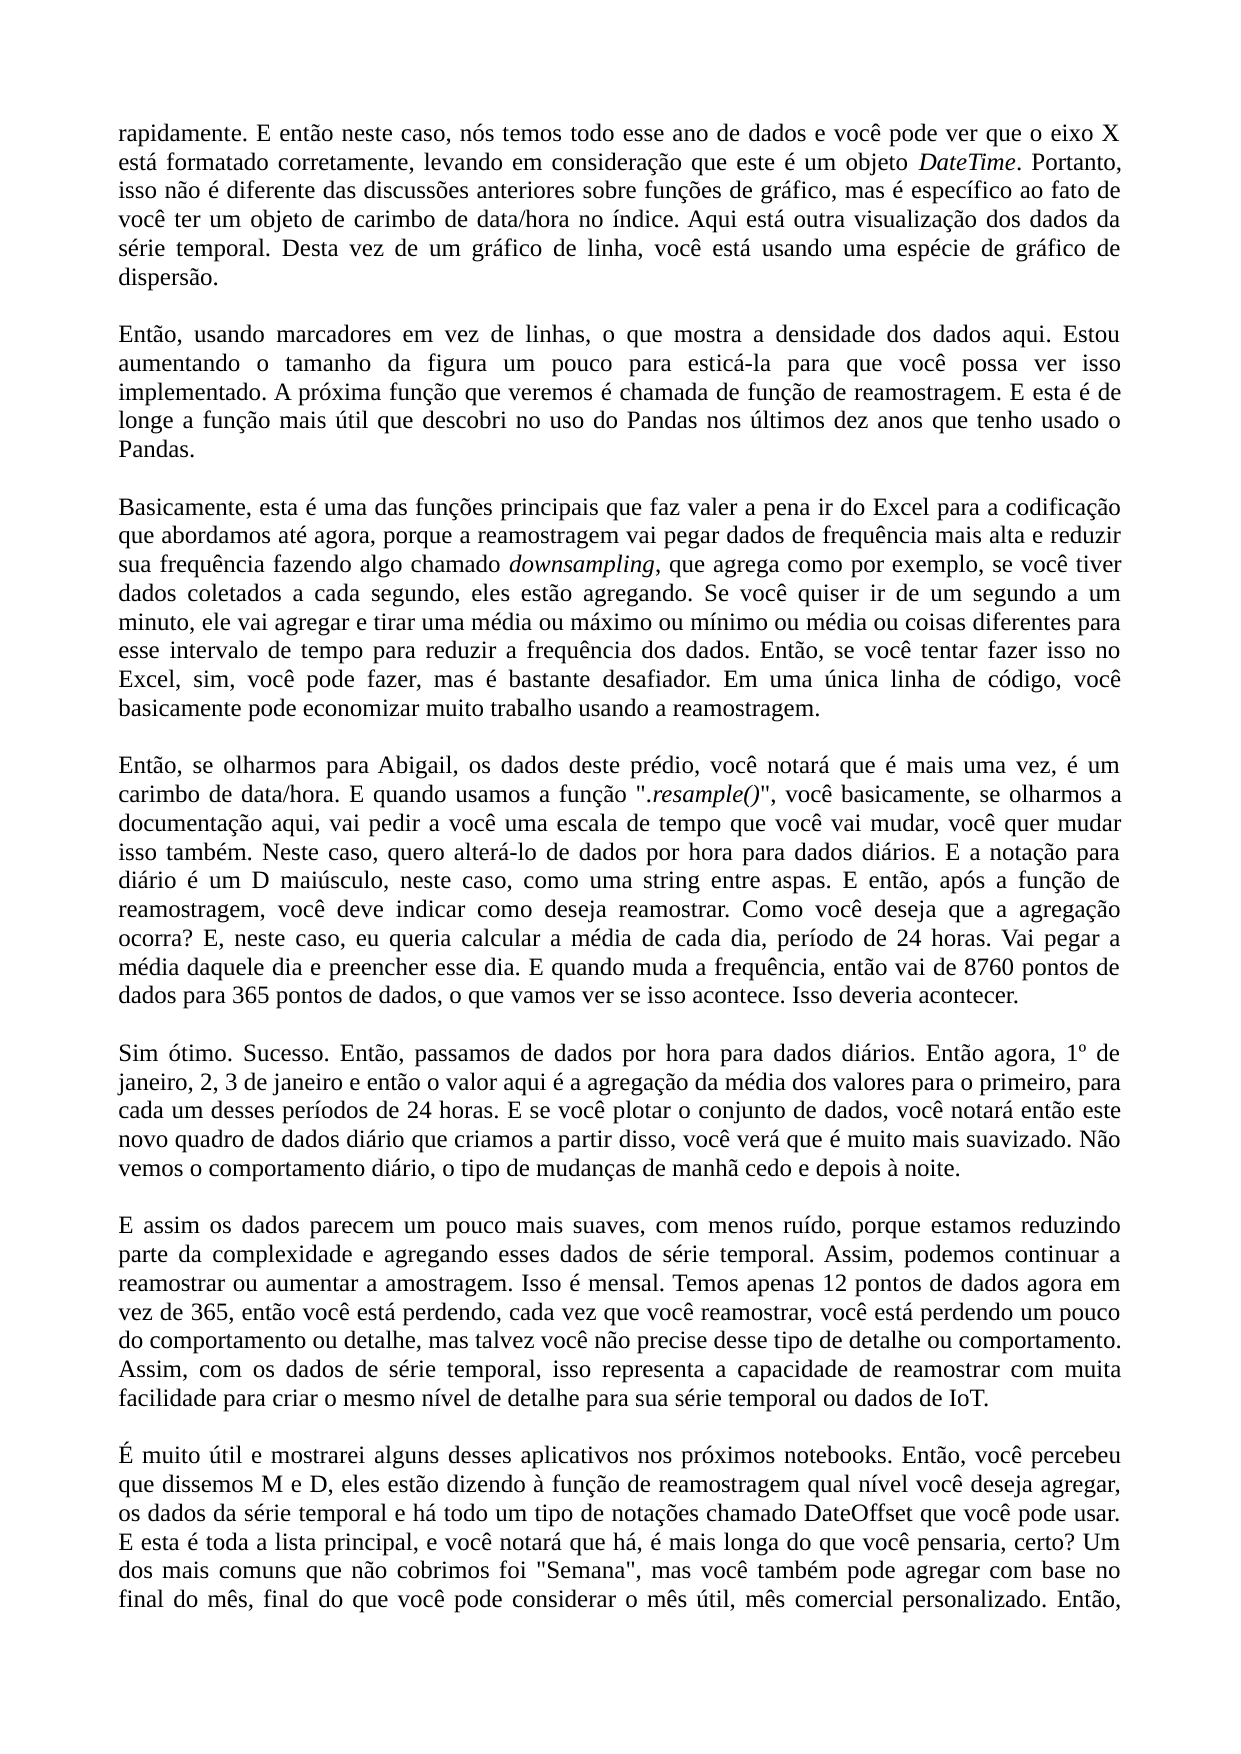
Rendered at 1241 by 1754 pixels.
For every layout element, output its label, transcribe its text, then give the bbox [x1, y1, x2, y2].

text Assim, com os dados de série temporal, isso representa a capacidade de reamostrar com muita facilidade para criar o mesmo nível de detalhe para sua série temporal ou dados de IoT. [118, 1354, 1122, 1412]
text É muito útil e mostrarei alguns desses aplicativos nos próximos notebooks. Então, você percebeu que dissemos M e D, eles estão dizendo à função de reamostragem qual nível você deseja agregar, os dados da série temporal e há todo um tipo de notações chamado DateOffset que você pode usar. E esta é toda a lista principal, e você notará que há, é mais longa do que você pensaria, certo? Um dos mais comuns que não cobrimos foi "Semana", mas você também pode agregar com base no final do mês, final do que você pode considerar o mês útil, mês comercial personalizado. Então, [118, 1441, 1122, 1613]
text Então, usando marcadores em vez de linhas, o que mostra a densidade dos dados aqui. Estou aumentando o tamanho da figura um pouco para esticá-la para que você possa ver isso implementado. A próxima função que veremos é chamada de função de reamostragem. E esta é de longe a função mais útil que descobri no uso do Pandas nos últimos dez anos que tenho usado o Pandas. [118, 319, 1122, 463]
text Basicamente, esta é uma das funções principais que faz valer a pena ir do Excel para a codificação que abordamos até agora, porque a reamostragem vai pegar dados de frequência mais alta e reduzir sua frequência fazendo algo chamado downsampling, que agrega como por exemplo, se você tiver dados coletados a cada segundo, eles estão agregando. Se você quiser ir de um segundo a um minuto, ele vai agregar e tirar uma média ou máximo ou mínimo ou média ou coisas diferentes para esse intervalo de tempo para reduzir a frequência dos dados. Então, se você tentar fazer isso no Excel, sim, você pode fazer, mas é bastante desafiador. Em uma única linha de código, você basicamente pode economizar muito trabalho usando a reamostragem. [118, 492, 1122, 722]
text Então, se olharmos para Abigail, os dados deste prédio, você notará que é mais uma vez, é um carimbo de data/hora. E quando usamos a função ".resample()", você basicamente, se olharmos a documentação aqui, vai pedir a você uma escala de tempo que você vai mudar, você quer mudar isso também. Neste caso, quero alterá-lo de dados por hora para dados diários. E a notação para diário é um D maiúsculo, neste caso, como uma string entre aspas. E então, após a função de reamostragem, você deve indicar como deseja reamostrar. Como você deseja que a agregação ocorra? E, neste caso, eu queria calcular a média de cada dia, período de 24 horas. Vai pegar a média daquele dia e preencher esse dia. E quando muda a frequência, então vai de 8760 pontos de dados para 365 pontos de dados, o que vamos ver se isso acontece. Isso deveria acontecer. [118, 751, 1122, 1009]
text E assim os dados parecem um pouco mais suaves, com menos ruído, porque estamos reduzindo parte da complexidade e agregando esses dados de série temporal. Assim, podemos continuar a reamostrar ou aumentar a amostragem. Isso é mensal. Temos apenas 12 pontos de dados agora em vez de 365, então você está perdendo, cada vez que você reamostrar, você está perdendo um pouco do comportamento ou detalhe, mas talvez você não precise desse tipo de detalhe ou comportamento. [118, 1211, 1122, 1354]
text rapidamente. E então neste caso, nós temos todo esse ano de dados e você pode ver que o eixo X está formatado corretamente, levando em consideração que este é um objeto DateTime. Portanto, isso não é diferente das discussões anteriores sobre funções de gráfico, mas é específico ao fato de você ter um objeto de carimbo de data/hora no índice. Aqui está outra visualização dos dados da série temporal. Desta vez de um gráfico de linha, você está usando uma espécie de gráfico de dispersão. [118, 118, 1122, 291]
text Sim ótimo. Sucesso. Então, passamos de dados por hora para dados diários. Então agora, 1º de janeiro, 2, 3 de janeiro e então o valor aqui é a agregação da média dos valores para o primeiro, para cada um desses períodos de 24 horas. E se você plotar o conjunto de dados, você notará então este novo quadro de dados diário que criamos a partir disso, você verá que é muito mais suavizado. Não vemos o comportamento diário, o tipo de mudanças de manhã cedo e depois à noite. [118, 1038, 1122, 1182]
